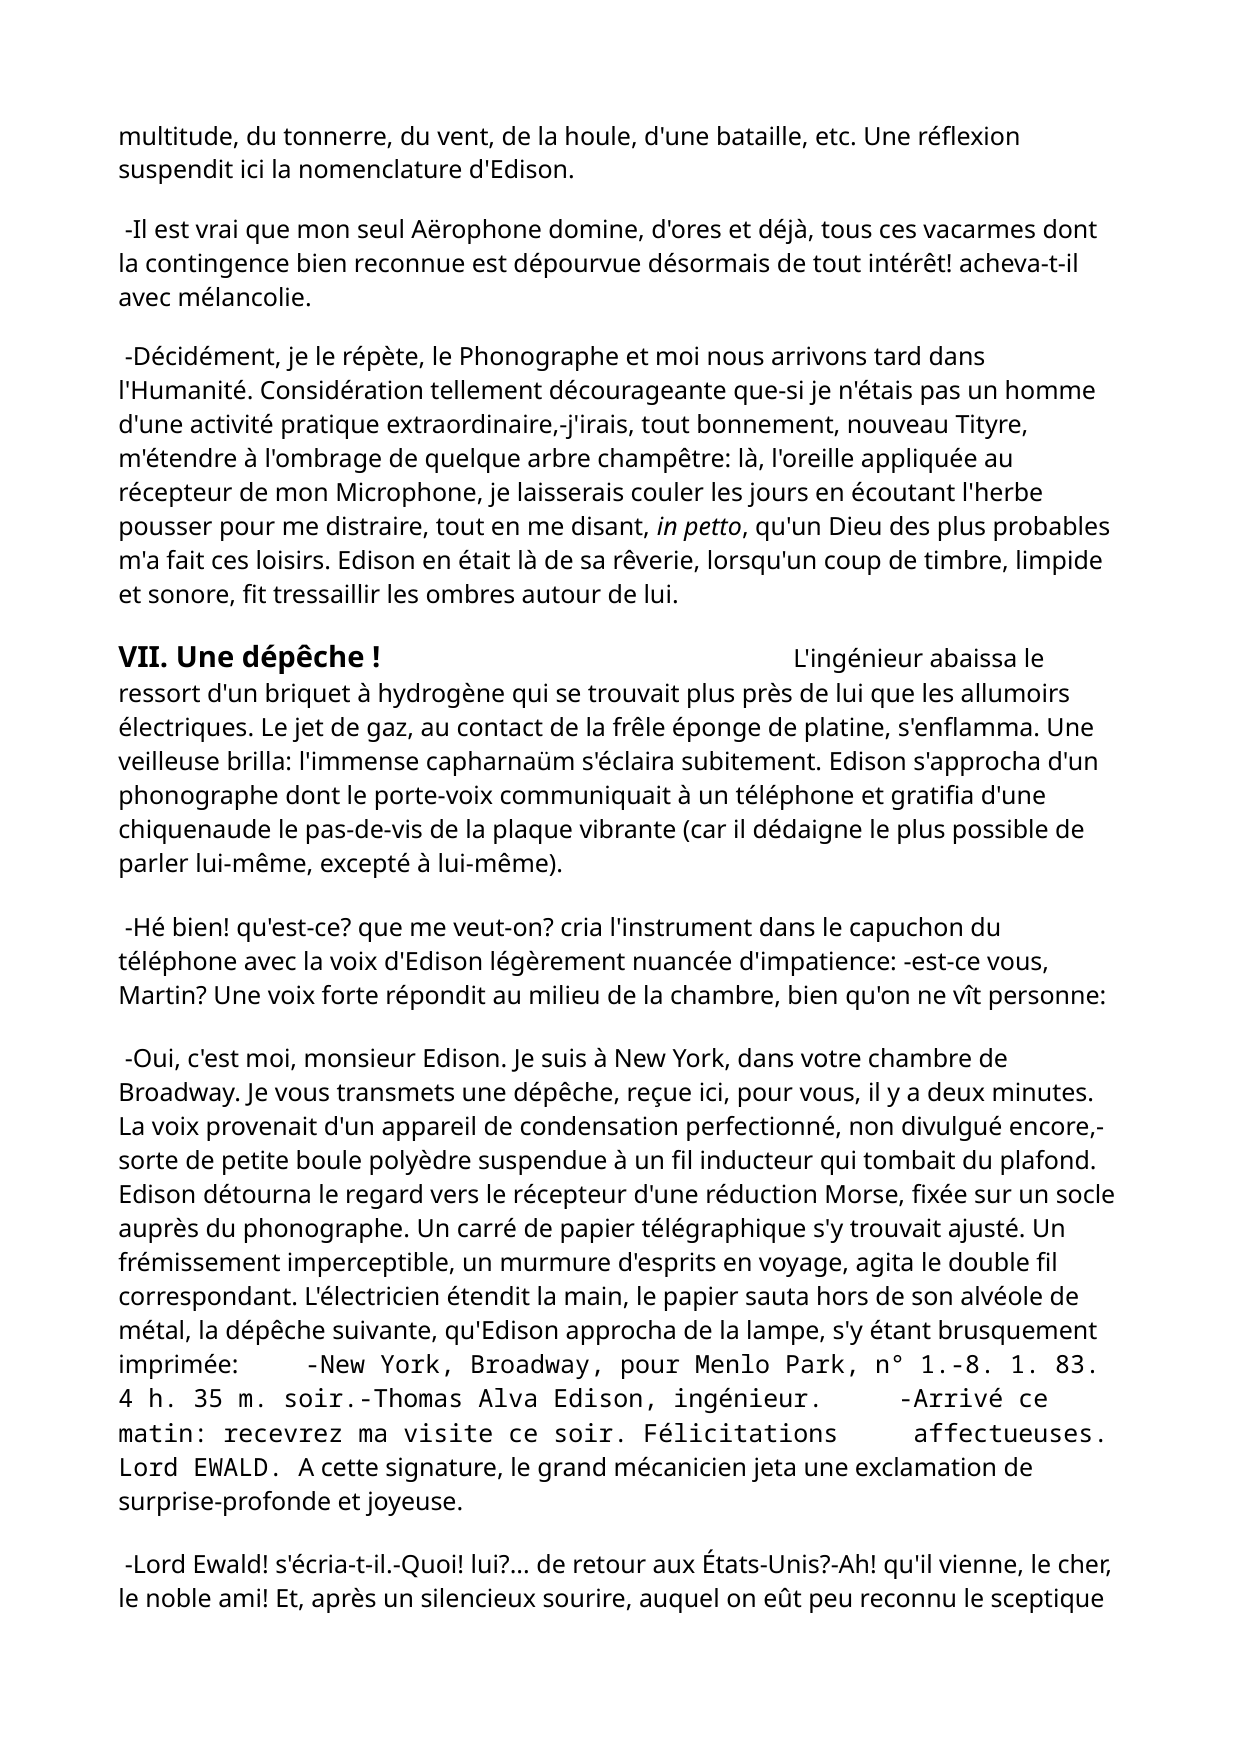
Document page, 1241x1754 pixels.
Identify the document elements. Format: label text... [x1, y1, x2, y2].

text -Hé bien! qu'est-ce? que me veut-on? cria l'instrument dans le capuchon du téléphone avec la voix d'Edison légèrement nuancée d'impatience: -est-ce vous, Martin? Une voix forte répondit au milieu de la chambre, bien qu'on ne vît personne: [118, 909, 1122, 1011]
text VII. Une dépêche ! L'ingénieur abaissa le ressort d'un briquet à hydrogène qui se trouvait plus près de lui que les allumoirs électriques. Le jet de gaz, au contact de la frêle éponge de platine, s'enflamma. Une veilleuse brilla: l'immense capharnaüm s'éclaira subitement. Edison s'approcha d'un phonographe dont le porte-voix communiquait à un téléphone et gratifia d'une chiquenaude le pas-de-vis de la plaque vibrante (car il dédaigne le plus possible de parler lui-même, excepté à lui-même). [118, 636, 1122, 880]
text -Décidément, je le répète, le Phonographe et moi nous arrivons tard dans l'Humanité. Considération tellement décourageante que-si je n'étais pas un homme d'une activité pratique extraordinaire,-j'irais, tout bonnement, nouveau Tityre, m'étendre à l'ombrage de quelque arbre champêtre: là, l'oreille appliquée au récepteur de mon Microphone, je laisserais couler les jours en écoutant l'herbe pousser pour me distraire, tout en me disant, in petto, qu'un Dieu des plus probables m'a fait ces loisirs. Edison en était là de sa rêverie, lorsqu'un coup de timbre, limpide et sonore, fit tressaillir les ombres autour de lui. [118, 338, 1122, 611]
text -Il est vrai que mon seul Aërophone domine, d'ores et déjà, tous ces vacarmes dont la contingence bien reconnue est dépourvue désormais de tout intérêt! acheva-t-il avec mélancolie. [118, 211, 1122, 313]
text -Lord Ewald! s'écria-t-il.-Quoi! lui?... de retour aux États-Unis?-Ah! qu'il vienne, le cher, le noble ami! Et, après un silencieux sourire, auquel on eût peu reconnu le sceptique [118, 1547, 1122, 1615]
text multitude, du tonnerre, du vent, de la houle, d'une bataille, etc. Une réflexion suspendit ici la nomenclature d'Edison. [118, 118, 1122, 186]
text -Oui, c'est moi, monsieur Edison. Je suis à New York, dans votre chambre de Broadway. Je vous transmets une dépêche, reçue ici, pour vous, il y a deux minutes. La voix provenait d'un appareil de condensation perfectionné, non divulgué encore,-sorte de petite boule polyèdre suspendue à un fil inducteur qui tombait du plafond. Edison détourna le regard vers le récepteur d'une réduction Morse, fixée sur un socle auprès du phonographe. Un carré de papier télégraphique s'y trouvait ajusté. Un frémissement imperceptible, un murmure d'esprits en voyage, agita le double fil correspondant. L'électricien étendit la main, le papier sauta hors de son alvéole de métal, la dépêche suivante, qu'Edison approcha de la lampe, s'y étant brusquement imprimée: -New York, Broadway, pour Menlo Park, n° 1.-8. 1. 83. 4 h. 35 m. soir.-Thomas Alva Edison, ingénieur. -Arrivé ce matin: recevrez ma visite ce soir. Félicitations affectueuses. Lord EWALD. A cette signature, le grand mécanicien jeta une exclamation de surprise-profonde et joyeuse. [118, 1041, 1122, 1517]
